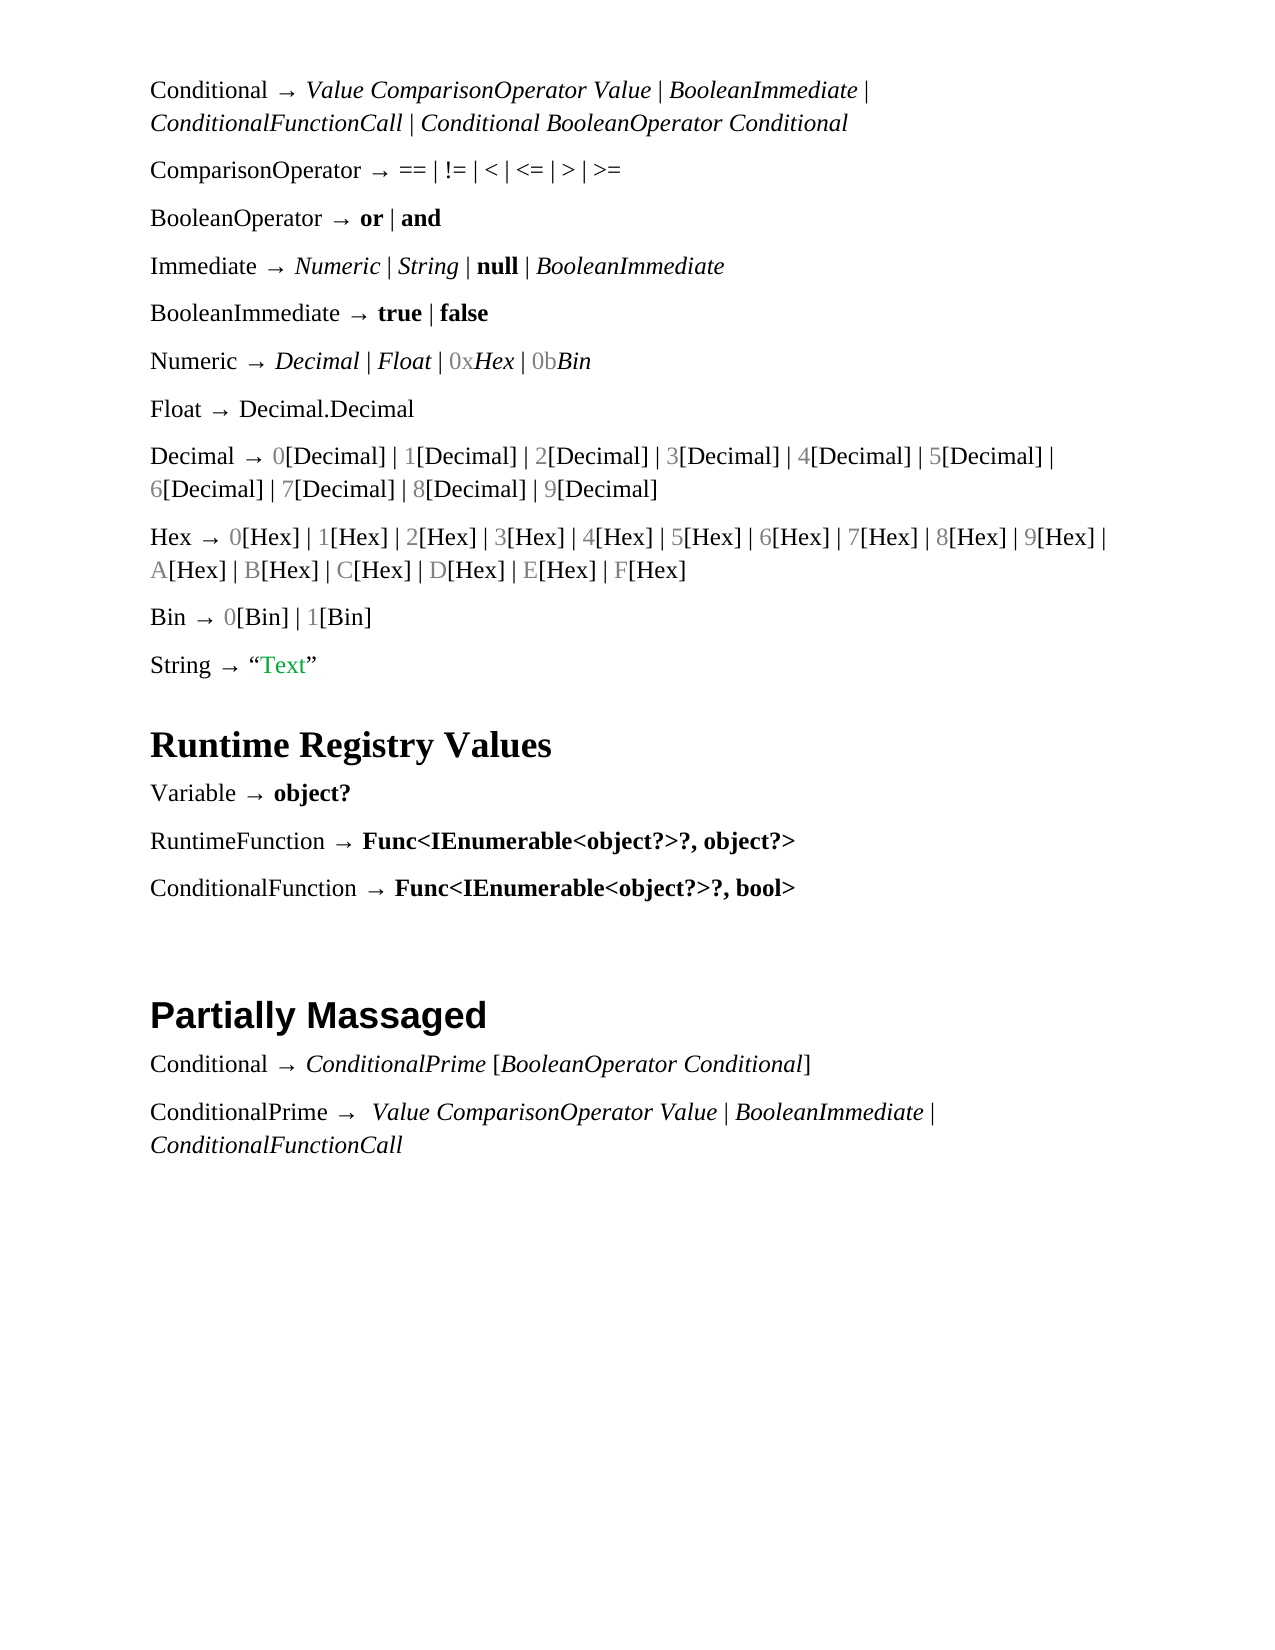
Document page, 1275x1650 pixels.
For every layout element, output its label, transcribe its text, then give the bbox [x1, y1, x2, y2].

text BooleanOperator → or | and [150, 203, 1125, 232]
text Hex → 0[Hex] | 1[Hex] | 2[Hex] | 3[Hex] | 4[Hex] | 5[Hex] | 6[Hex] | 7[Hex] | 8[Hex] | 9[Hex] | A[Hex] | B[Hex] | C[Hex] | D[Hex] | E[Hex] | F[Hex] [150, 522, 1125, 584]
text String → “Text” [150, 650, 1125, 679]
text Bin → 0[Bin] | 1[Bin] [150, 602, 1125, 631]
text Runtime Registry Values [150, 723, 1125, 766]
subtitle Partially Massaged [150, 994, 1125, 1037]
text Variable → object? [150, 778, 1125, 807]
text BooleanImmediate → true | false [150, 298, 1125, 327]
text ComparisonOperator → == | != | < | <= | > | >= [150, 156, 1125, 184]
text Conditional → Value ComparisonOperator Value | BooleanImmediate | ConditionalFunctionCall | Conditional BooleanOperator Conditional [150, 75, 1125, 137]
text Conditional → ConditionalPrime [BooleanOperator Conditional] [150, 1049, 1125, 1078]
text Decimal → 0[Decimal] | 1[Decimal] | 2[Decimal] | 3[Decimal] | 4[Decimal] | 5[Decimal] | 6[Decimal] | 7[Decimal] | 8[Decimal] | 9[Decimal] [150, 441, 1125, 503]
text Float → Decimal.Decimal [150, 394, 1125, 422]
text ConditionalFunction → Func<IEnumerable<object?>?, bool> [150, 873, 1125, 902]
text Immediate → Numeric | String | null | BooleanImmediate [150, 251, 1125, 279]
text Numeric → Decimal | Float | 0xHex | 0bBin [150, 346, 1125, 375]
text ConditionalPrime → Value ComparisonOperator Value | BooleanImmediate | ConditionalFunctionCall [150, 1097, 1125, 1159]
text RuntimeFunction → Func<IEnumerable<object?>?, object?> [150, 826, 1125, 855]
